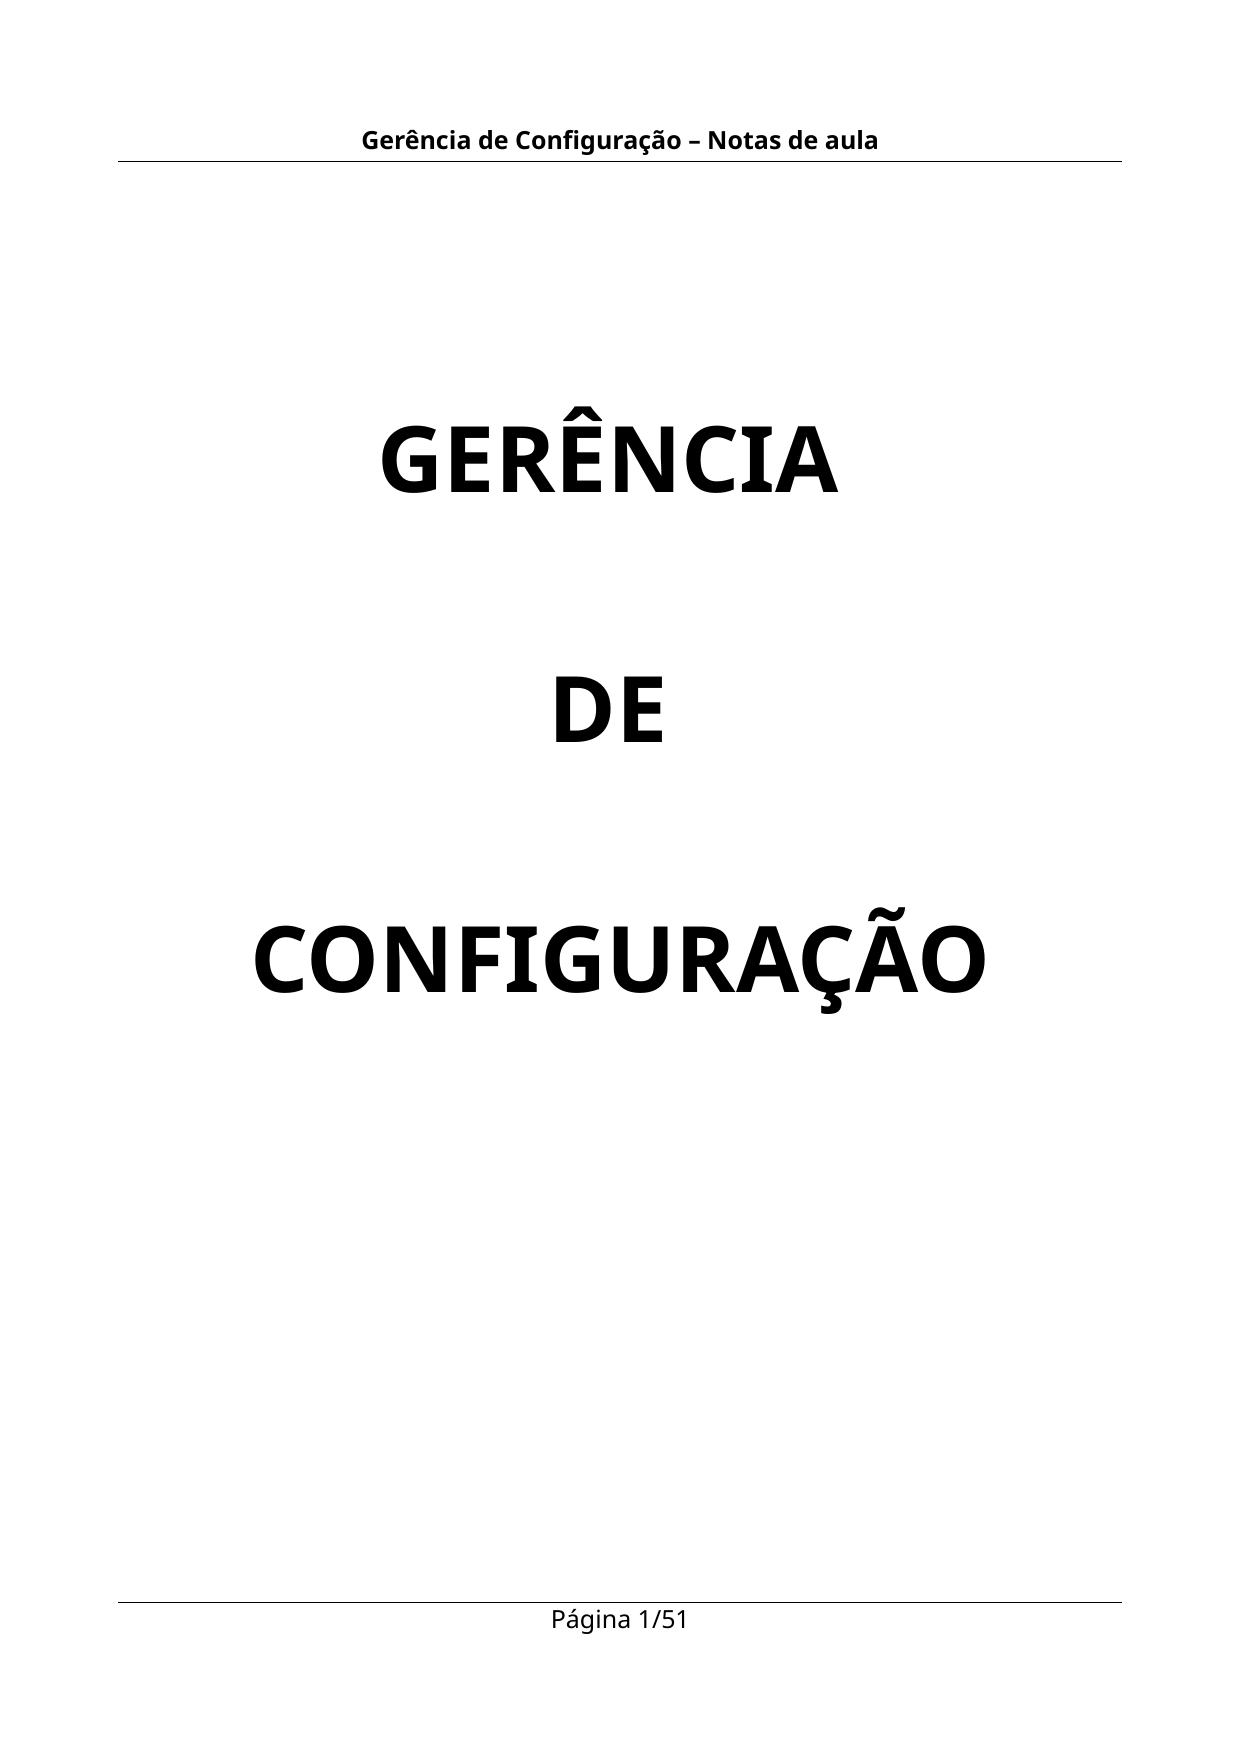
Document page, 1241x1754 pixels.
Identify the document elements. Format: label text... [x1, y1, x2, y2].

text CONFIGURAÇÃO [118, 894, 1122, 1019]
text GERÊNCIA [118, 395, 1122, 520]
text DE [118, 645, 1122, 769]
